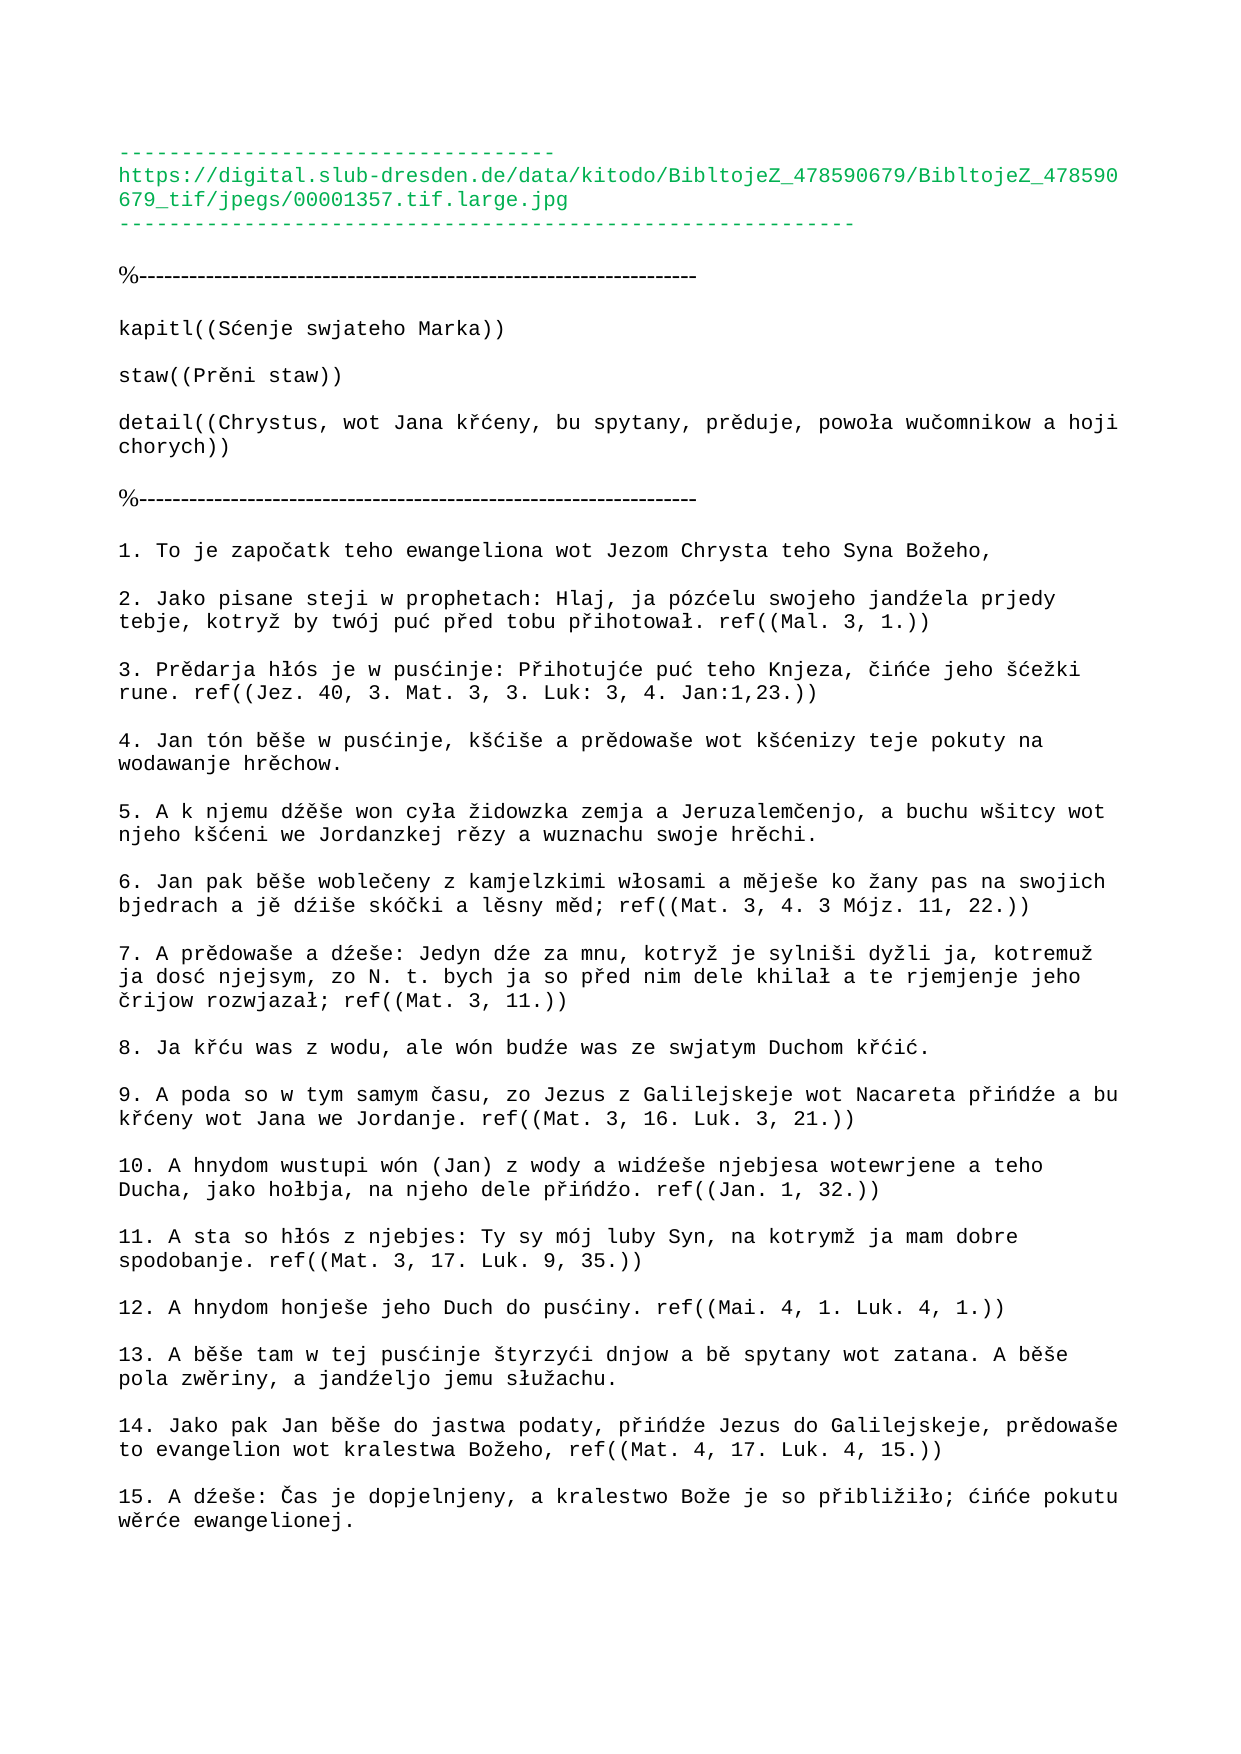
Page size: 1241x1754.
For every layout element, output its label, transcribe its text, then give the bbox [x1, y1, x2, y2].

text 12. A hnydom honješe jeho Duch do pusćiny. ref((Mai. 4, 1. Luk. 4, 1.)) [118, 1297, 1122, 1321]
text 3. Prědarja hłós je w pusćinje: Přihotujće puć teho Knjeza, čińće jeho šćežki rune. ref((Jez. 40, 3. Mat. 3, 3. Luk: 3, 4. Jan:1,23.)) [118, 659, 1122, 706]
text %------------------------------------------------------------------- [118, 260, 1122, 289]
text 11. A sta so hłós z njebjes: Ty sy mój luby Syn, na kotrymž ja mam dobre spodobanje. ref((Mat. 3, 17. Luk. 9, 35.)) [118, 1226, 1122, 1273]
text staw((Prěni staw)) [118, 365, 1122, 388]
text 15. A dźeše: Čas je dopjelnjeny, a kralestwo Bože je so přibližiło; ćińće pokutu wěrće ewangelionej. [118, 1486, 1122, 1534]
text 9. A poda so w tym samym času, zo Jezus z Galilejskeje wot Nacareta přińdźe a bu křćeny wot Jana we Jordanje. ref((Mat. 3, 16. Luk. 3, 21.)) [118, 1084, 1122, 1132]
text 1. To je započatk teho ewangeliona wot Jezom Chrysta teho Syna Božeho, [118, 541, 1122, 564]
text 7. A prědowaše a dźeše: Jedyn dźe za mnu, kotryž je sylniši dyžli ja, kotremuž ja dosć njejsym, zo N. t. bych ja so před nim dele khilał a te rjemjenje jeho črijow rozwjazał; ref((Mat. 3, 11.)) [118, 942, 1122, 1013]
text 10. A hnydom wustupi wón (Jan) z wody a widźeše njebjesa wotewrjene a teho Ducha, jako hołbja, na njeho dele přińdźo. ref((Jan. 1, 32.)) [118, 1155, 1122, 1203]
text 13. A běše tam w tej pusćinje štyrzyći dnjow a bě spytany wot zatana. A běše pola zwěriny, a jandźeljo jemu słužachu. [118, 1344, 1122, 1392]
text %------------------------------------------------------------------- [118, 483, 1122, 512]
text detail((Chrystus, wot Jana křćeny, bu spytany, prěduje, powoła wučomnikow a hoji chorych)) [118, 412, 1122, 459]
text 4. Jan tón běše w pusćinje, kšćiše a prědowaše wot kšćenizy teje pokuty na wodawanje hrěchow. [118, 730, 1122, 777]
text kapitl((Sćenje swjateho Marka)) [118, 317, 1122, 341]
text ----------------------------------- https://digital.slub-dresden.de/data/kitodo/BibltojeZ_478590679/BibltojeZ_478590679_tif/jpegs/00001357.tif.large.jpg ----------------------------------------------------------- [118, 142, 1122, 236]
text 6. Jan pak běše woblečeny z kamjelzkimi włosami a měješe ko žany pas na swojich bjedrach a jě dźiše skóčki a lěsny měd; ref((Mat. 3, 4. 3 Mójz. 11, 22.)) [118, 872, 1122, 919]
text 8. Ja křću was z wodu, ale wón budźe was ze swjatym Duchom křćić. [118, 1037, 1122, 1061]
text 14. Jako pak Jan běše do jastwa podaty, přińdźe Jezus do Galilejskeje, prědowaše to evangelion wot kralestwa Božeho, ref((Mat. 4, 17. Luk. 4, 15.)) [118, 1415, 1122, 1463]
text 5. A k njemu dźěše won cyła židowzka zemja a Jeruzalemčenjo, a buchu wšitcy wot njeho kšćeni we Jordanzkej rězy a wuznachu swoje hrěchi. [118, 801, 1122, 848]
text 2. Jako pisane steji w prophetach: Hlaj, ja pózćelu swojeho jandźela prjedy tebje, kotryž by twój puć před tobu přihotował. ref((Mal. 3, 1.)) [118, 588, 1122, 635]
